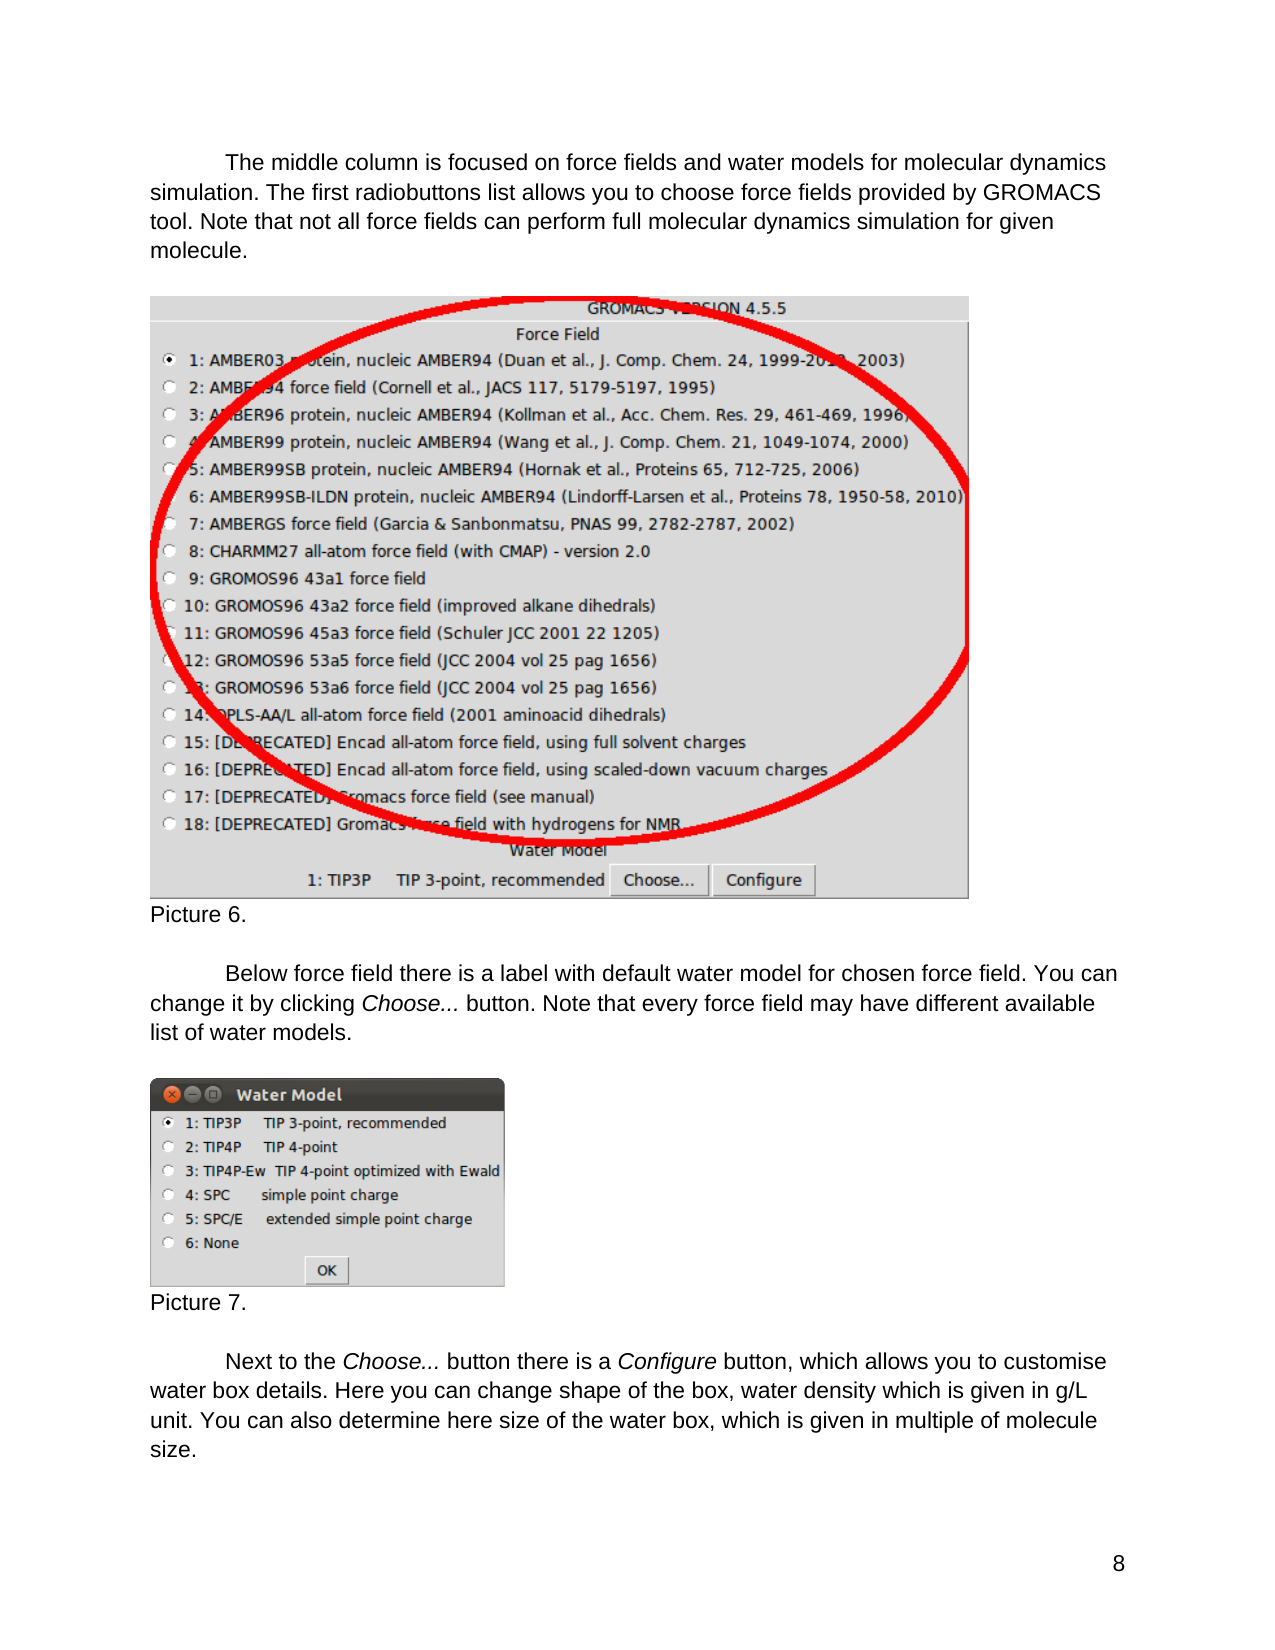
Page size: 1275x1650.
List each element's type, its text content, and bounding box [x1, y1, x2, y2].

picture [150, 1078, 505, 1287]
text Next to the Choose... button there is a Configure button, which allows you to customise water box details. Here you can change shape of the box, water density which is given in g/L unit. You can also determine here size of the water box, which is given in multiple of molecule size. [150, 1349, 1125, 1462]
text The middle column is focused on force fields and water models for molecular dynamics simulation. The first radiobuttons list allows you to choose force fields provided by GROMACS tool. Note that not all force fields can perform full molecular dynamics simulation for given molecule. [150, 150, 1125, 264]
text Picture 6. [150, 902, 1125, 928]
picture [150, 296, 969, 899]
text Below force field there is a label with default water model for chosen force field. You can change it by clicking Choose... button. Note that every force field may have different available list of water models. [150, 961, 1125, 1045]
text Picture 7. [150, 1290, 1125, 1316]
